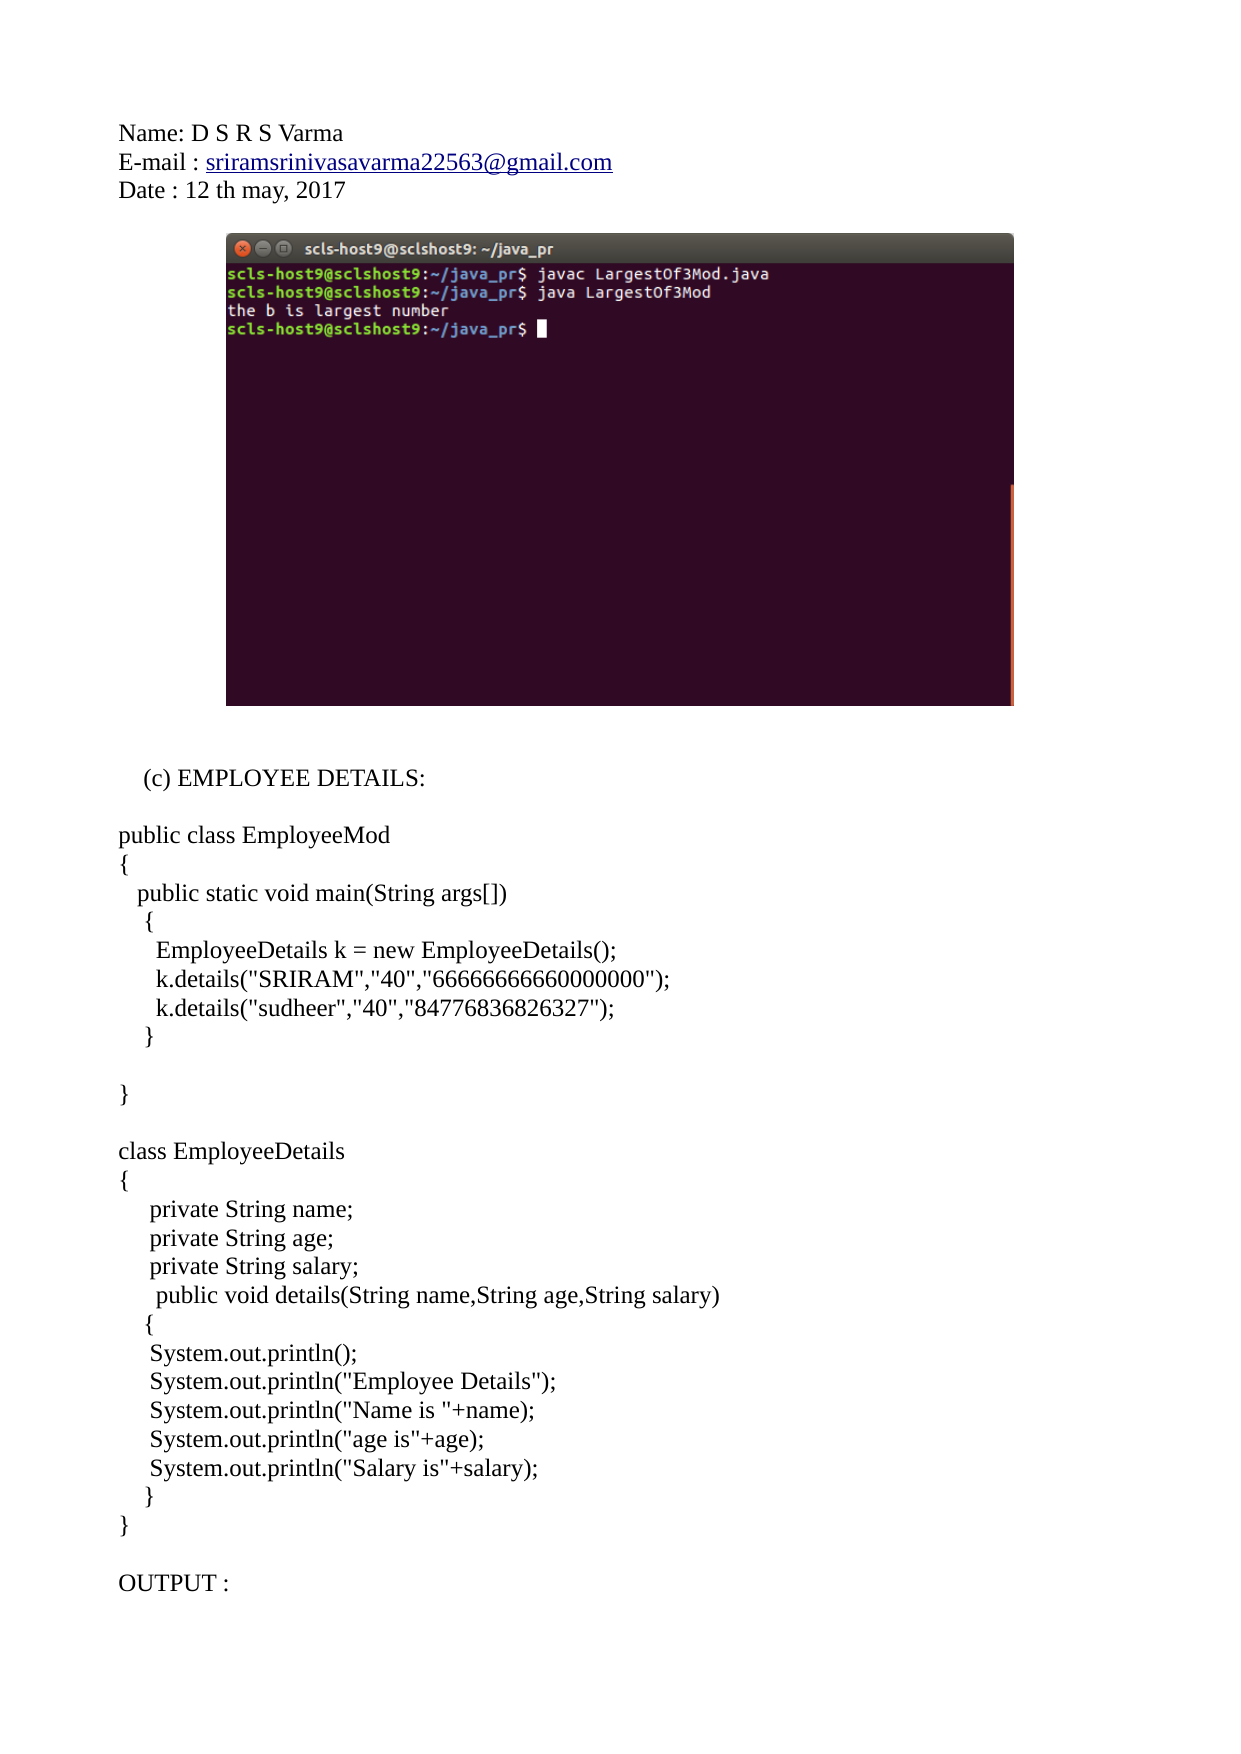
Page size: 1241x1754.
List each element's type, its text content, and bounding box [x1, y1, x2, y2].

text { [118, 1309, 1122, 1338]
text System.out.println("Salary is"+salary); [118, 1453, 1122, 1481]
text } [118, 1481, 1122, 1510]
text public class EmployeeMod [118, 820, 1122, 849]
text System.out.println("Employee Details"); [118, 1366, 1122, 1395]
text { [118, 906, 1122, 935]
text (c) EMPLOYEE DETAILS: [118, 763, 1122, 791]
text } [118, 1079, 1122, 1108]
text { [118, 849, 1122, 878]
text System.out.println(); [118, 1338, 1122, 1366]
text } [118, 1510, 1122, 1539]
text k.details("sudheer","40","84776836826327"); [118, 993, 1122, 1021]
text public static void main(String args[]) [118, 878, 1122, 906]
text public void details(String name,String age,String salary) [118, 1280, 1122, 1309]
text System.out.println("Name is "+name); [118, 1395, 1122, 1424]
text OUTPUT : [118, 1568, 1122, 1596]
text EmployeeDetails k = new EmployeeDetails(); [118, 935, 1122, 964]
text private String age; [118, 1223, 1122, 1251]
text k.details("SRIRAM","40","66666666660000000"); [118, 964, 1122, 993]
text class EmployeeDetails [118, 1136, 1122, 1165]
text } [118, 1021, 1122, 1050]
text { [118, 1165, 1122, 1194]
text private String salary; [118, 1251, 1122, 1280]
text System.out.println("age is"+age); [118, 1424, 1122, 1453]
text private String name; [118, 1194, 1122, 1223]
picture [226, 233, 1014, 706]
